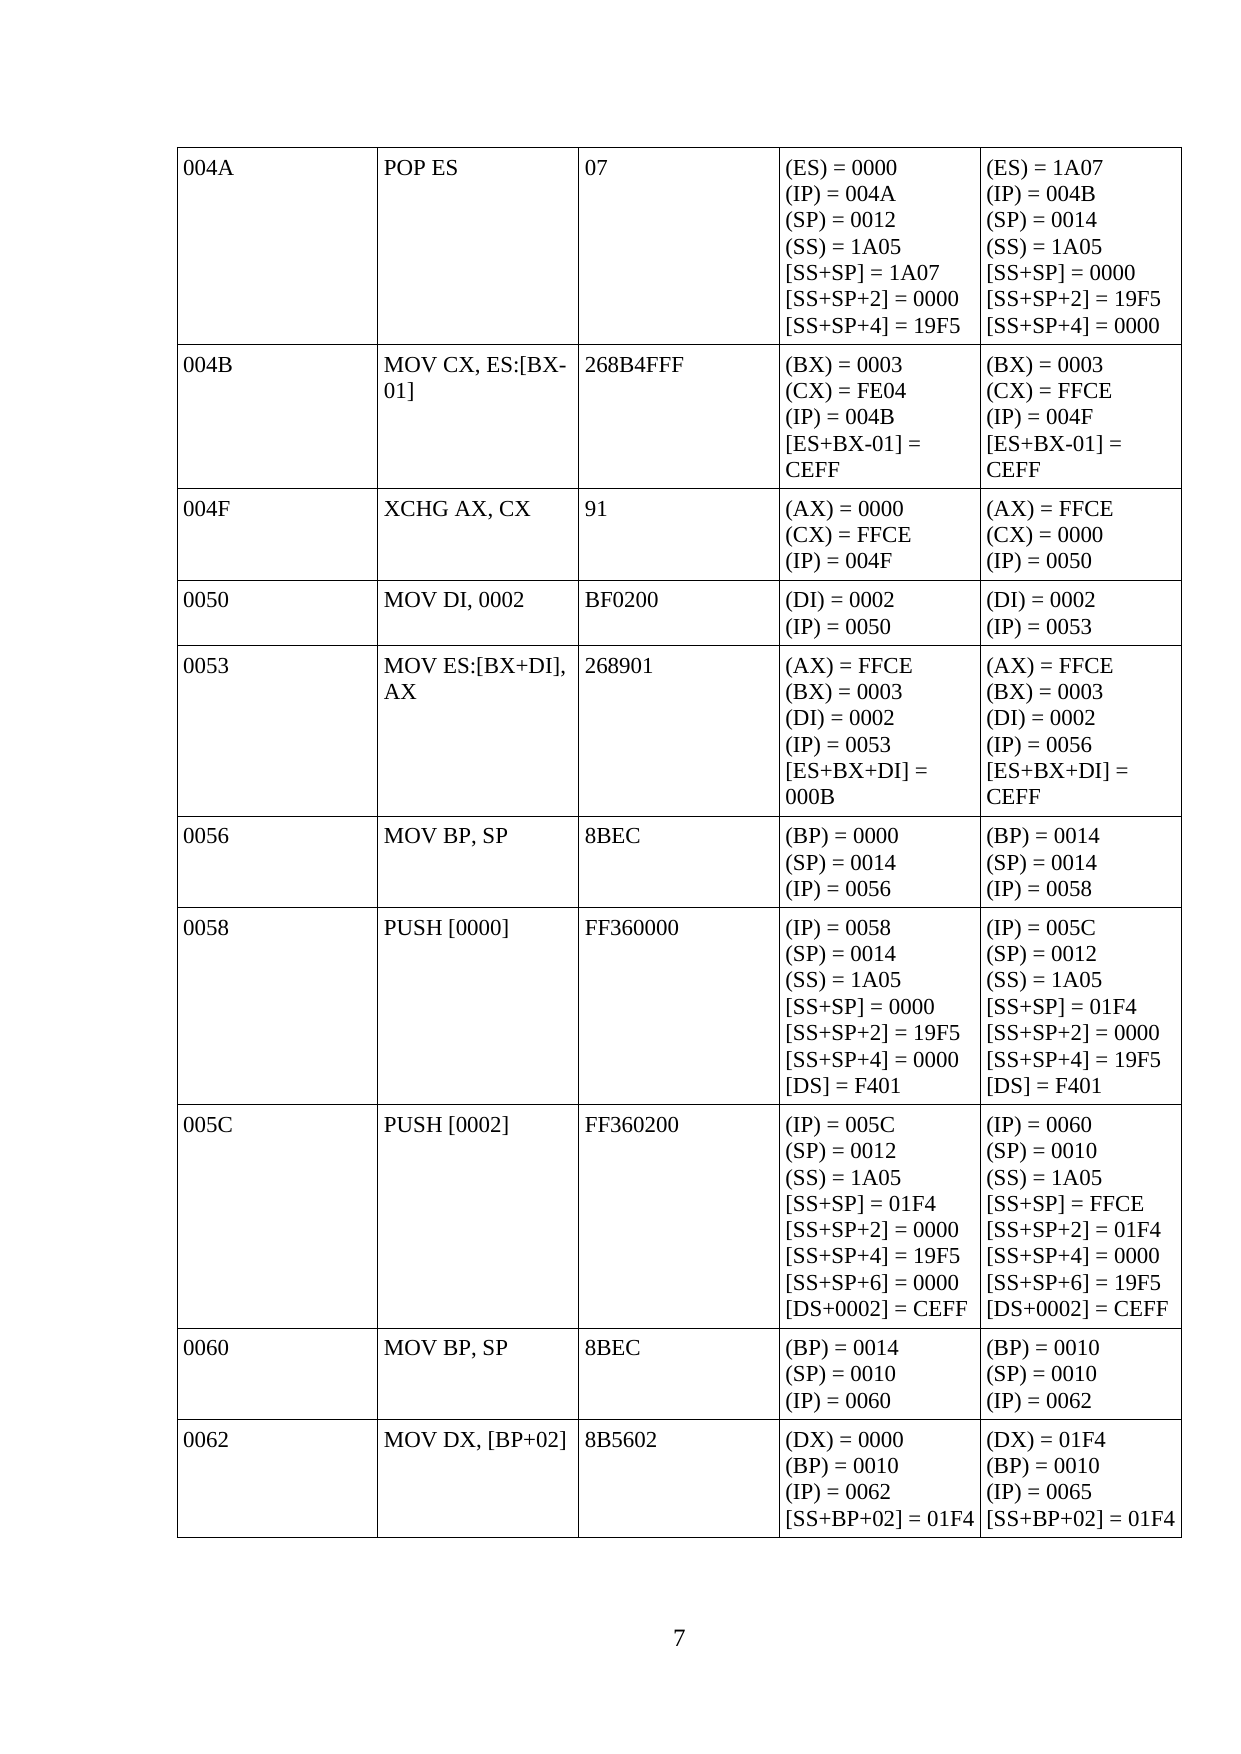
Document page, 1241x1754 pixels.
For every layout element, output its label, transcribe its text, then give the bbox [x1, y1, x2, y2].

table_cell (BX) = 0003 (CX) = FE04 (IP) = 004B [ES+BX-01] = CEFF [780, 345, 980, 488]
table_cell 91 [579, 489, 779, 580]
table_cell (AX) = FFCE (CX) = 0000 (IP) = 0050 [981, 489, 1181, 580]
table_cell 8B5602 [579, 1420, 779, 1537]
table_cell MOV BP, SP [378, 817, 578, 907]
table_cell 0062 [178, 1420, 377, 1537]
table_cell 0053 [178, 646, 377, 816]
table_cell FF360200 [579, 1105, 779, 1327]
table_cell MOV ES:[BX+DI], AX [378, 646, 578, 816]
table_cell 8BEC [579, 1329, 779, 1419]
table_cell MOV CX, ES:[BX-01] [378, 345, 578, 488]
table_cell 0056 [178, 817, 377, 907]
table_cell PUSH [0002] [378, 1105, 578, 1327]
table_cell FF360000 [579, 908, 779, 1104]
table_cell (DI) = 0002 (IP) = 0050 [780, 581, 980, 645]
table_cell (DX) = 0000 (BP) = 0010 (IP) = 0062 [SS+BP+02] = 01F4 [780, 1420, 980, 1537]
table_cell BF0200 [579, 581, 779, 645]
table_cell XCHG AX, CX [378, 489, 578, 580]
table_cell (AX) = 0000 (CX) = FFCE (IP) = 004F [780, 489, 980, 580]
table_header POP ES [378, 148, 578, 344]
table_cell (DI) = 0002 (IP) = 0053 [981, 581, 1181, 645]
table_header 004A [178, 148, 377, 344]
table_cell 268B4FFF [579, 345, 779, 488]
table_cell (IP) = 005C (SP) = 0012 (SS) = 1A05 [SS+SP] = 01F4 [SS+SP+2] = 0000 [SS+SP+4] = 19F5 [DS] = F401 [981, 908, 1181, 1104]
table_cell (IP) = 0060 (SP) = 0010 (SS) = 1A05 [SS+SP] = FFCE [SS+SP+2] = 01F4 [SS+SP+4] = 0000 [SS+SP+6] = 19F5 [DS+0002] = CEFF [981, 1105, 1181, 1327]
table_cell 005C [178, 1105, 377, 1327]
table_header 07 [579, 148, 779, 344]
table_cell 0058 [178, 908, 377, 1104]
table_cell MOV DX, [BP+02] [378, 1420, 578, 1537]
table_cell (DX) = 01F4 (BP) = 0010 (IP) = 0065 [SS+BP+02] = 01F4 [981, 1420, 1181, 1537]
table_cell 8BEC [579, 817, 779, 907]
table_cell 0050 [178, 581, 377, 645]
table_cell (IP) = 0058 (SP) = 0014 (SS) = 1A05 [SS+SP] = 0000 [SS+SP+2] = 19F5 [SS+SP+4] = 0000 [DS] = F401 [780, 908, 980, 1104]
table_cell (AX) = FFCE (BX) = 0003 (DI) = 0002 (IP) = 0053 [ES+BX+DI] = 000B [780, 646, 980, 816]
table_cell 268901 [579, 646, 779, 816]
table_cell PUSH [0000] [378, 908, 578, 1104]
table_header (ES) = 1A07 (IP) = 004B (SP) = 0014 (SS) = 1A05 [SS+SP] = 0000 [SS+SP+2] = 19F5 [SS+SP+4] = 0000 [981, 148, 1181, 344]
table_cell MOV BP, SP [378, 1329, 578, 1419]
table_cell (BP) = 0000 (SP) = 0014 (IP) = 0056 [780, 817, 980, 907]
table_cell 0060 [178, 1329, 377, 1419]
table_cell MOV DI, 0002 [378, 581, 578, 645]
table_cell 004B [178, 345, 377, 488]
table_cell 004F [178, 489, 377, 580]
table_cell (BP) = 0010 (SP) = 0010 (IP) = 0062 [981, 1329, 1181, 1419]
table_cell (BP) = 0014 (SP) = 0014 (IP) = 0058 [981, 817, 1181, 907]
table_cell (BX) = 0003 (CX) = FFCE (IP) = 004F [ES+BX-01] = CEFF [981, 345, 1181, 488]
table_cell (AX) = FFCE (BX) = 0003 (DI) = 0002 (IP) = 0056 [ES+BX+DI] = CEFF [981, 646, 1181, 816]
table_cell (IP) = 005C (SP) = 0012 (SS) = 1A05 [SS+SP] = 01F4 [SS+SP+2] = 0000 [SS+SP+4] = 19F5 [SS+SP+6] = 0000 [DS+0002] = CEFF [780, 1105, 980, 1327]
table_cell (BP) = 0014 (SP) = 0010 (IP) = 0060 [780, 1329, 980, 1419]
table_header (ES) = 0000 (IP) = 004A (SP) = 0012 (SS) = 1A05 [SS+SP] = 1A07 [SS+SP+2] = 0000 [SS+SP+4] = 19F5 [780, 148, 980, 344]
